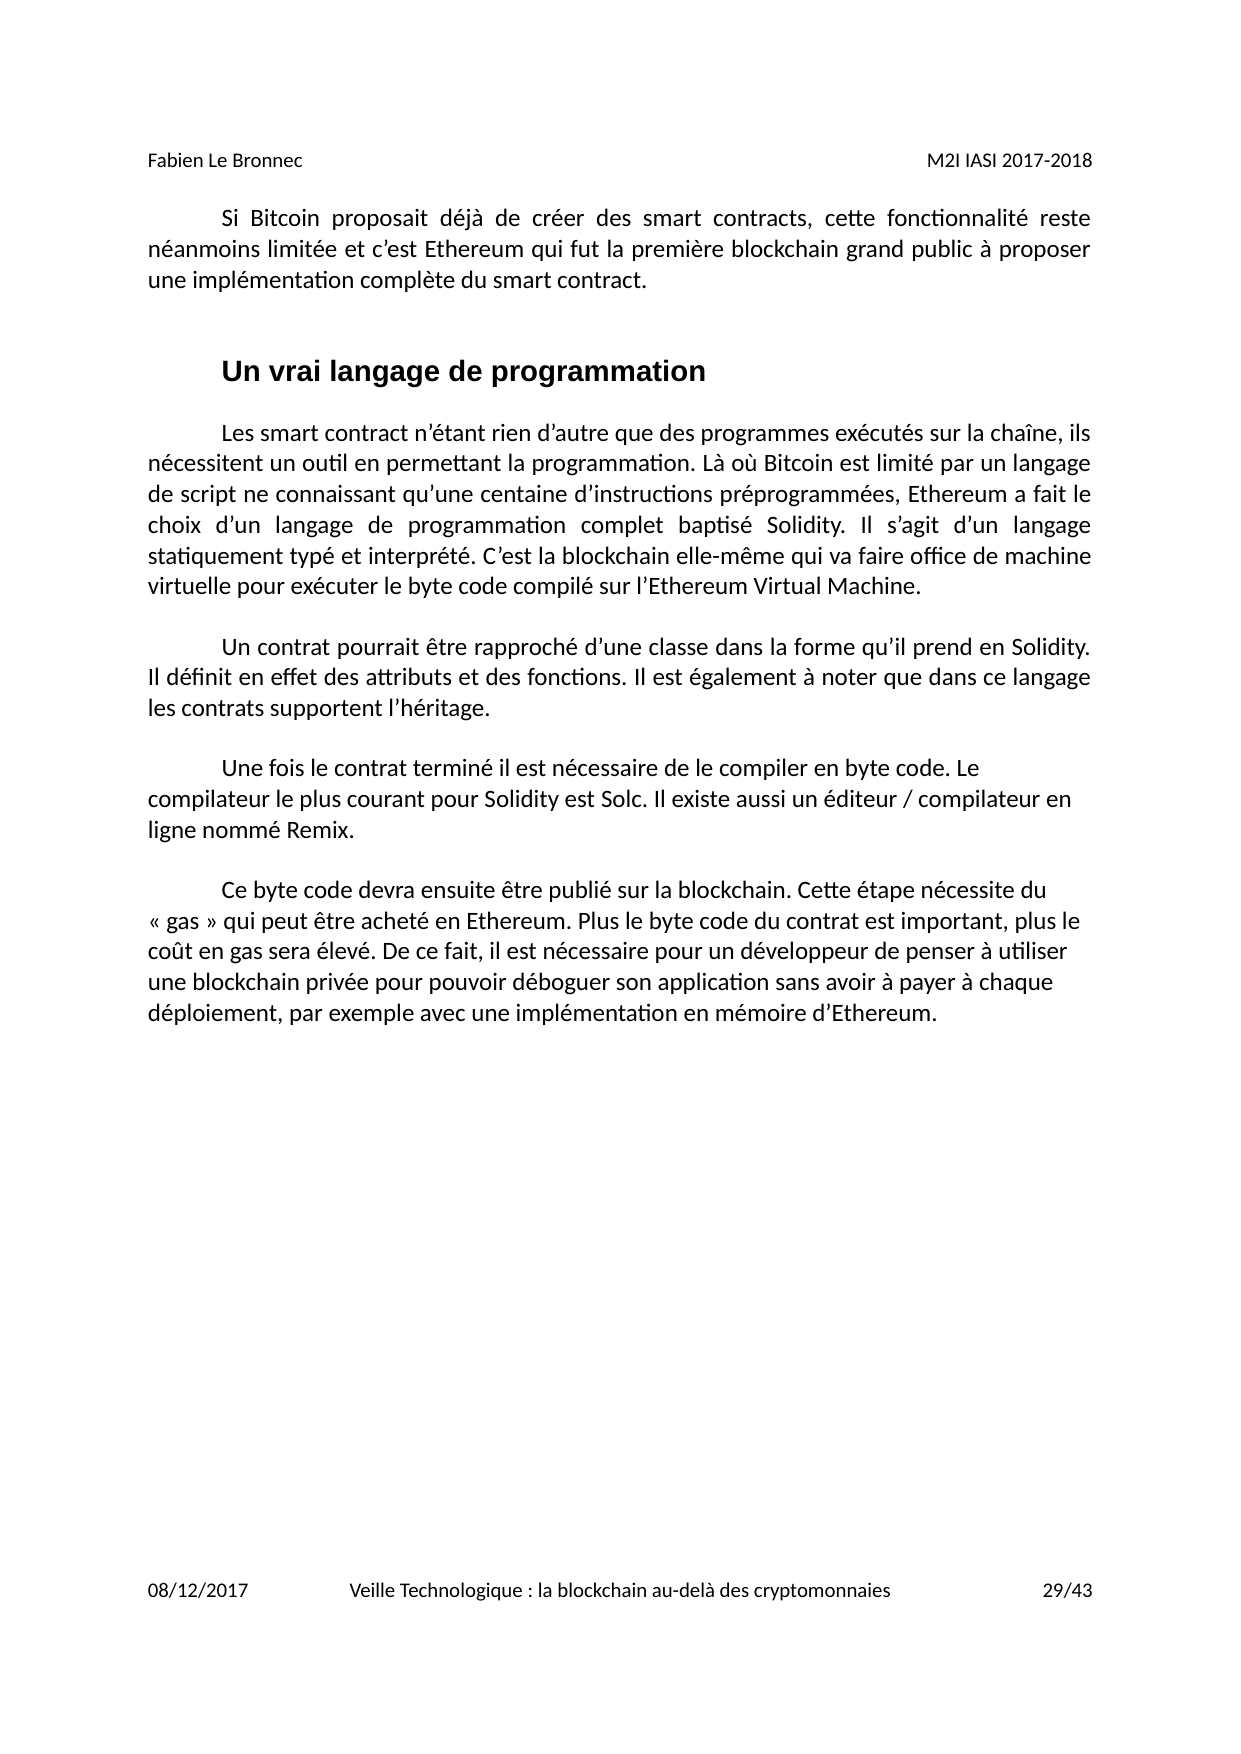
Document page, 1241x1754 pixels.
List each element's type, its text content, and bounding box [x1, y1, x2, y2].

text Une fois le contrat terminé il est nécessaire de le compiler en byte code. Le compilateur le plus courant pour Solidity est Solc. Il existe aussi un éditeur / compilateur en ligne nommé Remix. [148, 752, 1093, 844]
text Si Bitcoin proposait déjà de créer des smart contracts, cette fonctionnalité reste néanmoins limitée et c’est Ethereum qui fut la première blockchain grand public à proposer une implémentation complète du smart contract. [148, 202, 1093, 294]
text Un contrat pourrait être rapproché d’une classe dans la forme qu’il prend en Solidity. Il définit en effet des attributs et des fonctions. Il est également à noter que dans ce langage les contrats supportent l’héritage. [148, 631, 1093, 723]
text Les smart contract n’étant rien d’autre que des programmes exécutés sur la chaîne, ils nécessitent un outil en permettant la programmation. Là où Bitcoin est limité par un langage de script ne connaissant qu’une centaine d’instructions préprogrammées, Ethereum a fait le choix d’un langage de programmation complet baptisé Solidity. Il s’agit d’un langage statiquement typé et interprété. C’est la blockchain elle-même qui va faire office de machine virtuelle pour exécuter le byte code compilé sur l’Ethereum Virtual Machine. [148, 417, 1093, 601]
subtitle Un vrai langage de programmation [148, 354, 1093, 387]
text Ce byte code devra ensuite être publié sur la blockchain. Cette étape nécessite du « gas » qui peut être acheté en Ethereum. Plus le byte code du contrat est important, plus le coût en gas sera élevé. De ce fait, il est nécessaire pour un développeur de penser à utiliser une blockchain privée pour pouvoir déboguer son application sans avoir à payer à chaque déploiement, par exemple avec une implémentation en mémoire d’Ethereum. [148, 874, 1093, 1027]
